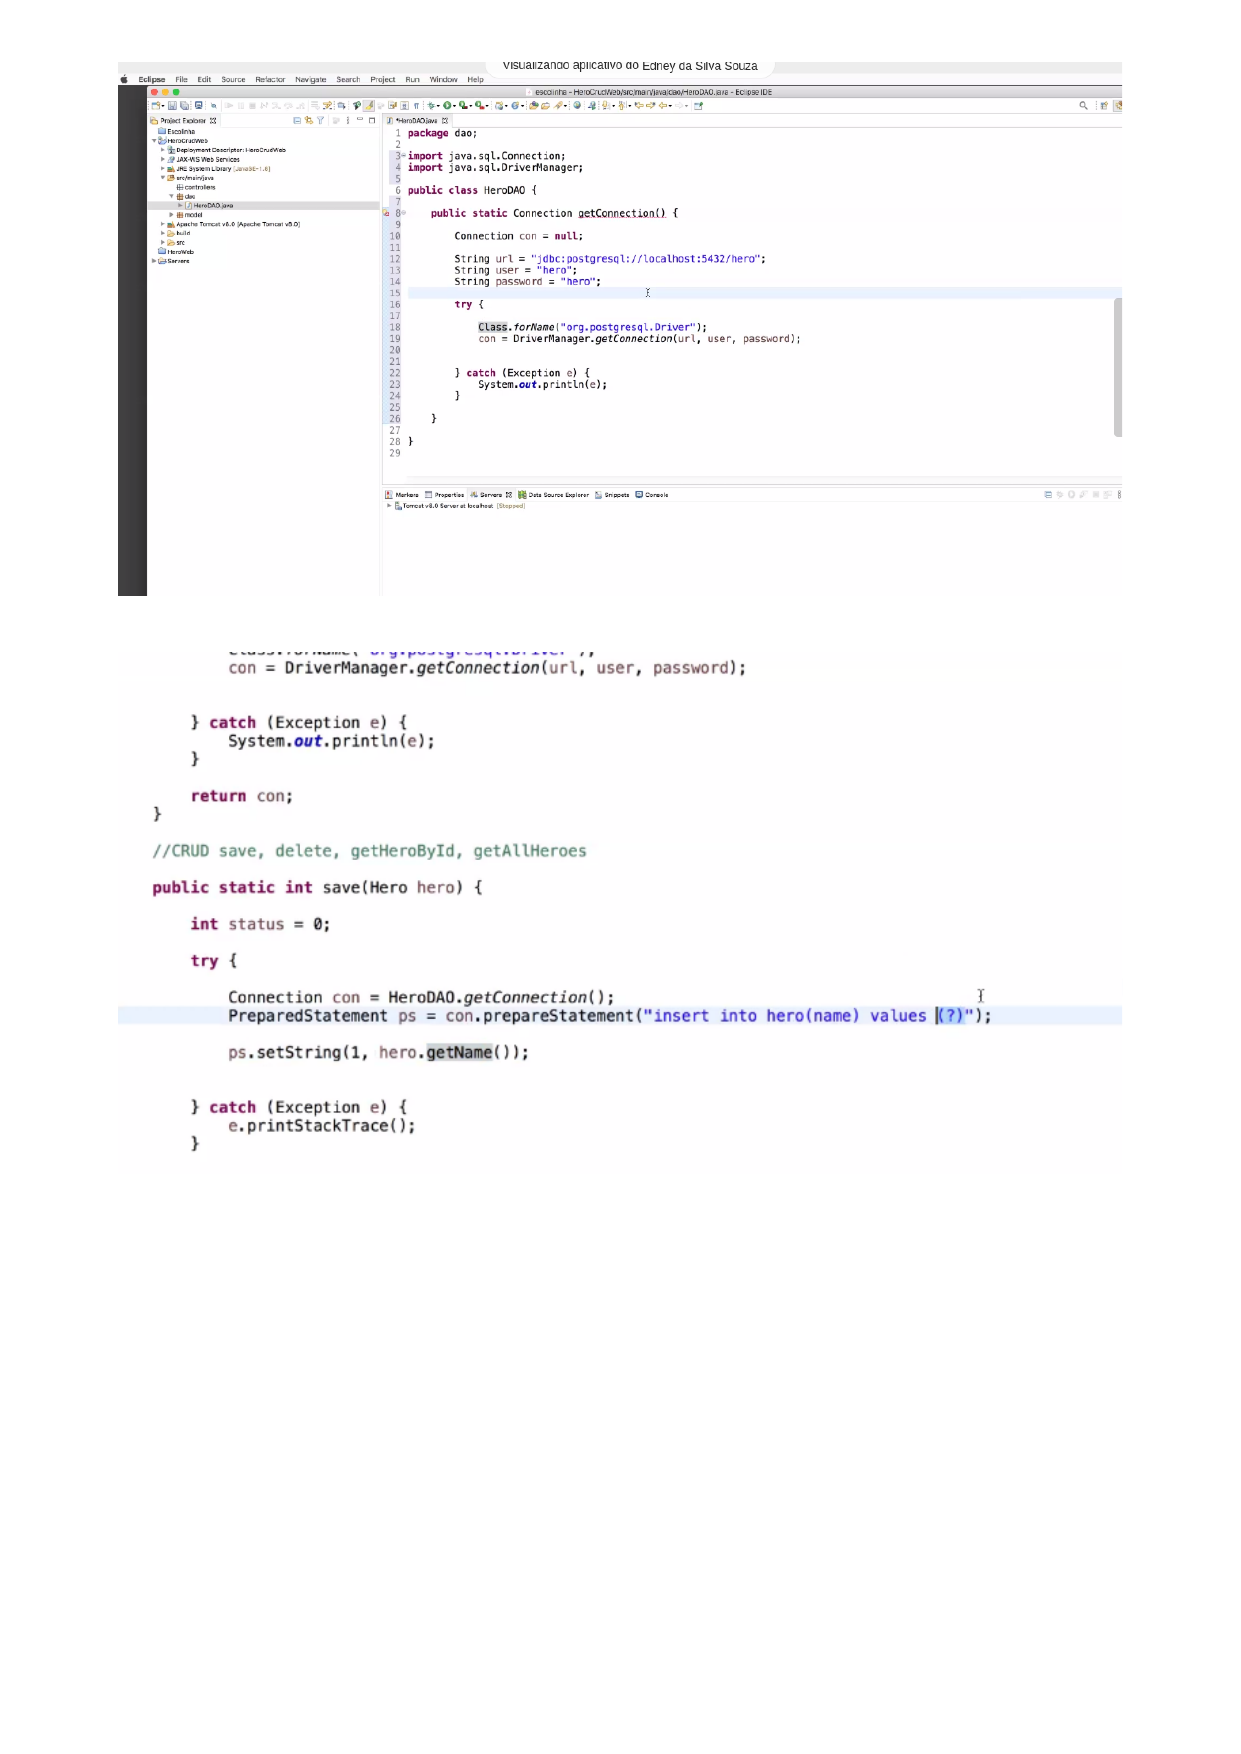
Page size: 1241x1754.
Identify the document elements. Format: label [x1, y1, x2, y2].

picture [118, 652, 1123, 1174]
picture [118, 62, 1123, 596]
